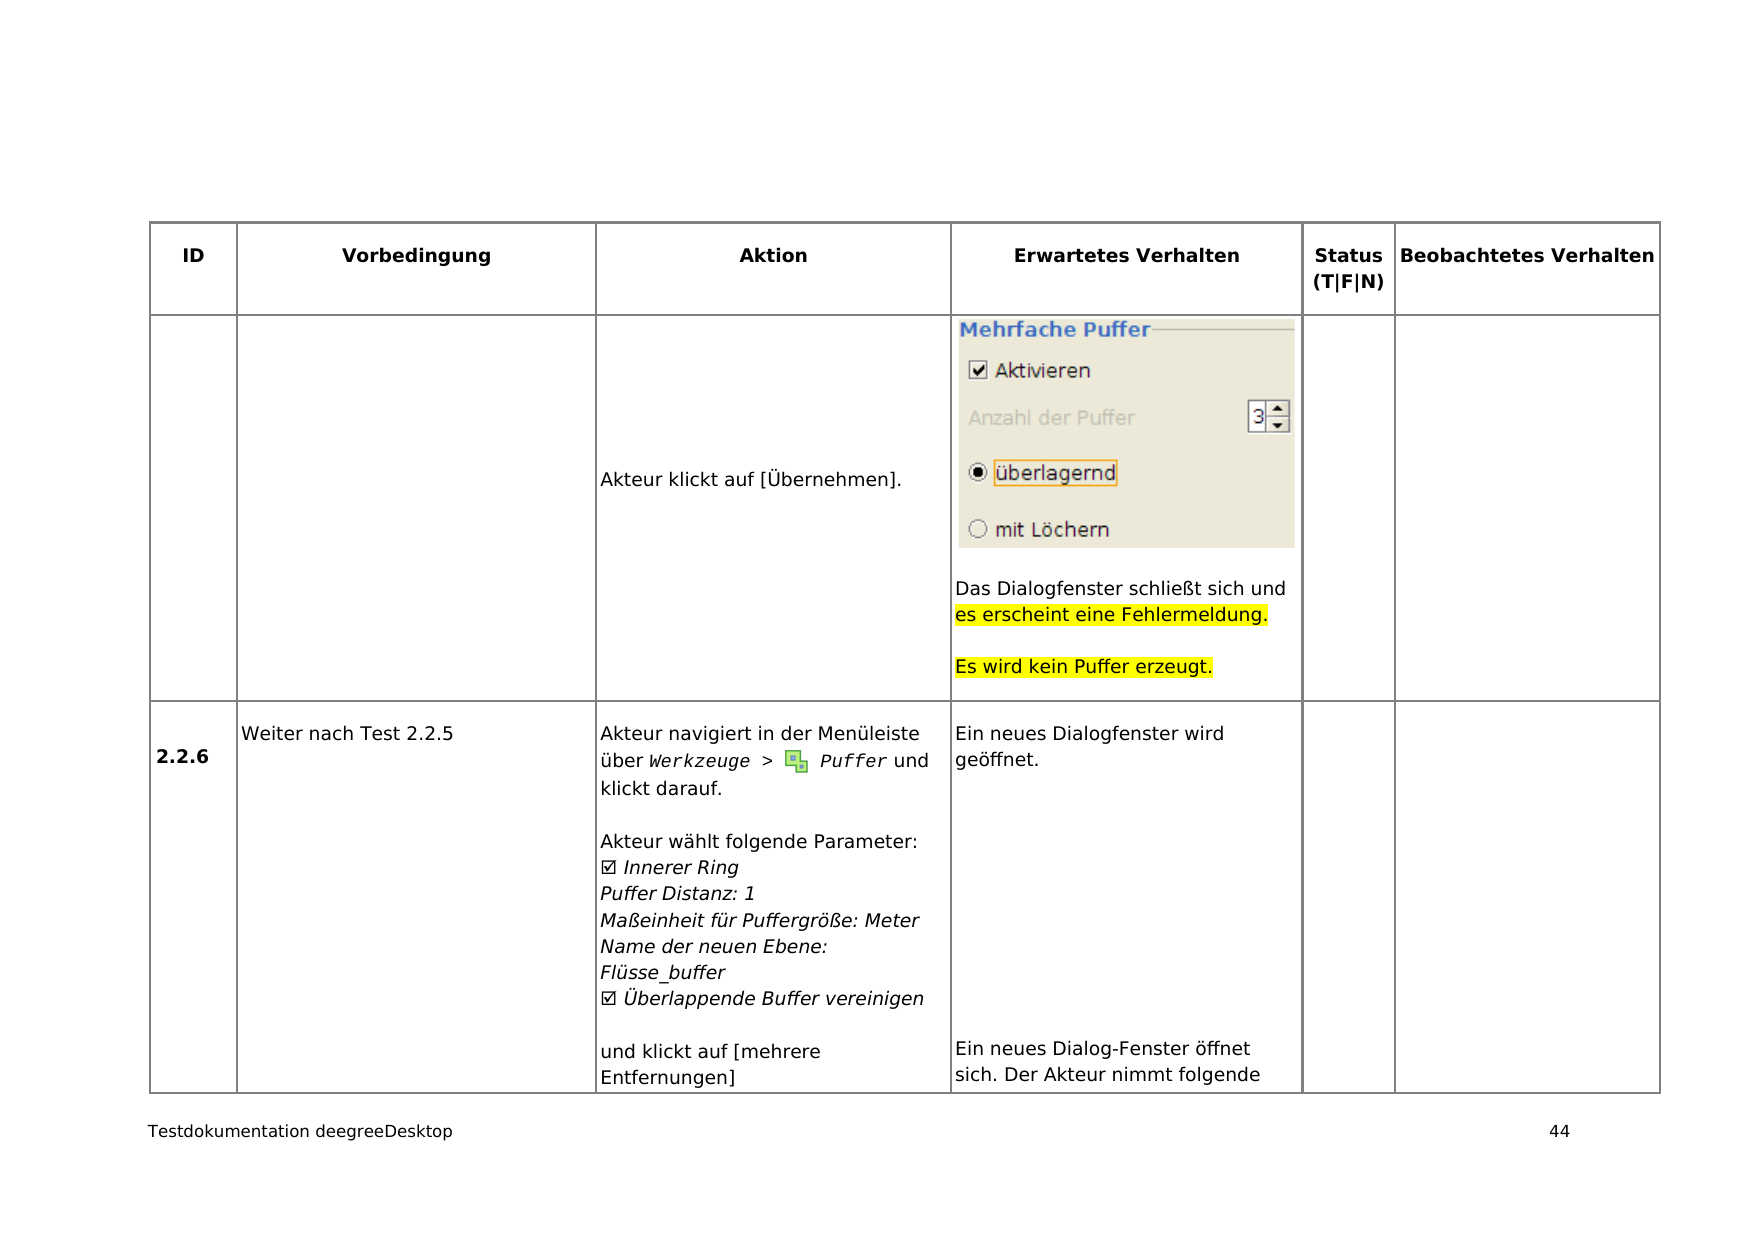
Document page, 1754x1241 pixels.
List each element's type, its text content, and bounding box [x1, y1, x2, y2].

table_header Status (T|F|N) [1304, 224, 1394, 314]
table_cell [1396, 316, 1659, 700]
table_cell Das Dialogfenster schließt sich und es erscheint eine Fehlermeldung. Es wird kein Puffer erzeugt. [952, 316, 1301, 700]
table_header Beobachtetes Verhalten [1396, 224, 1659, 314]
table_cell [151, 702, 236, 1092]
picture [958, 319, 1295, 548]
table_header Erwartetes Verhalten [952, 224, 1301, 314]
table_cell [151, 316, 236, 700]
table_cell Akteur klickt auf [Übernehmen]. [597, 316, 950, 700]
table_header Vorbedingung [238, 224, 595, 314]
picture [784, 749, 809, 774]
table_cell Ein neues Dialogfenster wird geöffnet. Ein neues Dialog-Fenster öffnet sich. Der Akteur nimmt folgende [952, 702, 1301, 1092]
table_cell [1396, 702, 1659, 1092]
table_cell [238, 316, 595, 700]
table_cell Weiter nach Test 2.2.5 [238, 702, 595, 1092]
table_header ID [151, 224, 236, 314]
table_header Aktion [597, 224, 950, 314]
table_cell [1304, 316, 1394, 700]
table_cell [1304, 702, 1394, 1092]
table_cell Akteur navigiert in der Menüleiste über Werkzeuge > Puffer und klickt darauf. Akteur wählt folgende Parameter:  Innerer Ring Puffer Distanz: 1 Maßeinheit für Puffergröße: Meter Name der neuen Ebene: Flüsse_buffer  Überlappende Buffer vereinigen und klickt auf [mehrere Entfernungen] [597, 702, 950, 1092]
